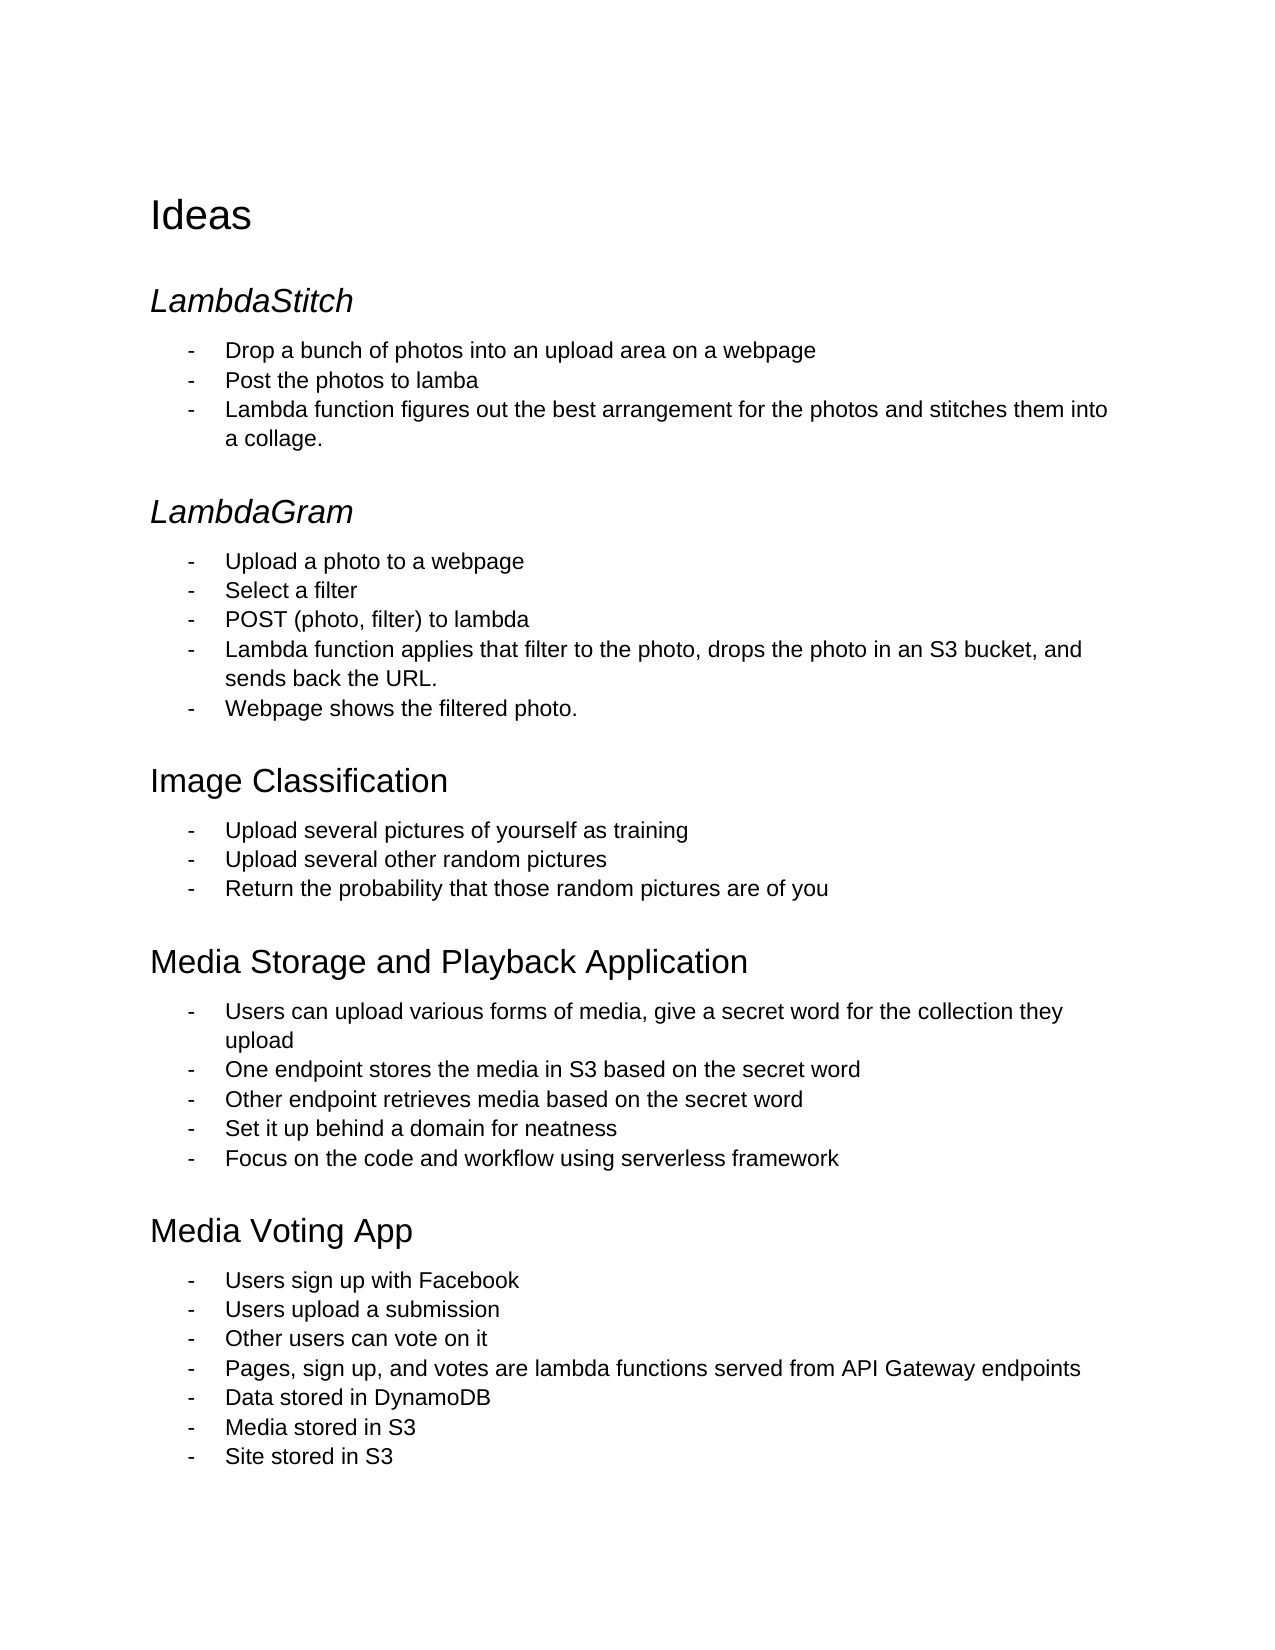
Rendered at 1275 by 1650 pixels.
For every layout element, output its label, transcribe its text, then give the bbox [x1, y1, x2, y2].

list Users sign up with Facebook [187, 1267, 1125, 1293]
subtitle Image Classification [150, 762, 1125, 799]
list Upload several other random pictures [187, 847, 1125, 872]
list Select a filter [187, 578, 1125, 603]
list Focus on the code and workflow using serverless framework [187, 1145, 1125, 1171]
list Set it up behind a domain for neatness [187, 1116, 1125, 1141]
list One endpoint stores the media in S3 based on the secret word [187, 1057, 1125, 1083]
list Upload several pictures of yourself as training [187, 817, 1125, 843]
subtitle LambdaGram [150, 493, 1125, 530]
subtitle Media Storage and Playback Application [150, 943, 1125, 980]
list Return the probability that those random pictures are of you [187, 876, 1125, 902]
list Upload a photo to a webpage [187, 548, 1125, 574]
list Drop a bunch of photos into an upload area on a webpage [187, 338, 1125, 364]
list Post the photos to lamba [187, 367, 1125, 393]
list Other endpoint retrieves media based on the secret word [187, 1086, 1125, 1112]
list Users upload a submission [187, 1297, 1125, 1322]
list Pages, sign up, and votes are lambda functions served from API Gateway endpoints [187, 1356, 1125, 1381]
list Webpage shows the filtered photo. [187, 695, 1125, 721]
subtitle Ideas [150, 192, 1125, 238]
list Site stored in S3 [187, 1444, 1125, 1469]
subtitle LambdaStitch [150, 283, 1125, 320]
list Lambda function applies that filter to the photo, drops the photo in an S3 bucket, and sends back the URL. [187, 636, 1125, 691]
list Data stored in DynamoDB [187, 1385, 1125, 1411]
list Other users can vote on it [187, 1326, 1125, 1352]
list POST (photo, filter) to lambda [187, 607, 1125, 633]
list Users can upload various forms of media, give a secret word for the collection they upload [187, 998, 1125, 1053]
list Lambda function figures out the best arrangement for the photos and stitches them into a collage. [187, 397, 1125, 452]
subtitle Media Voting App [150, 1212, 1125, 1249]
list Media stored in S3 [187, 1414, 1125, 1440]
